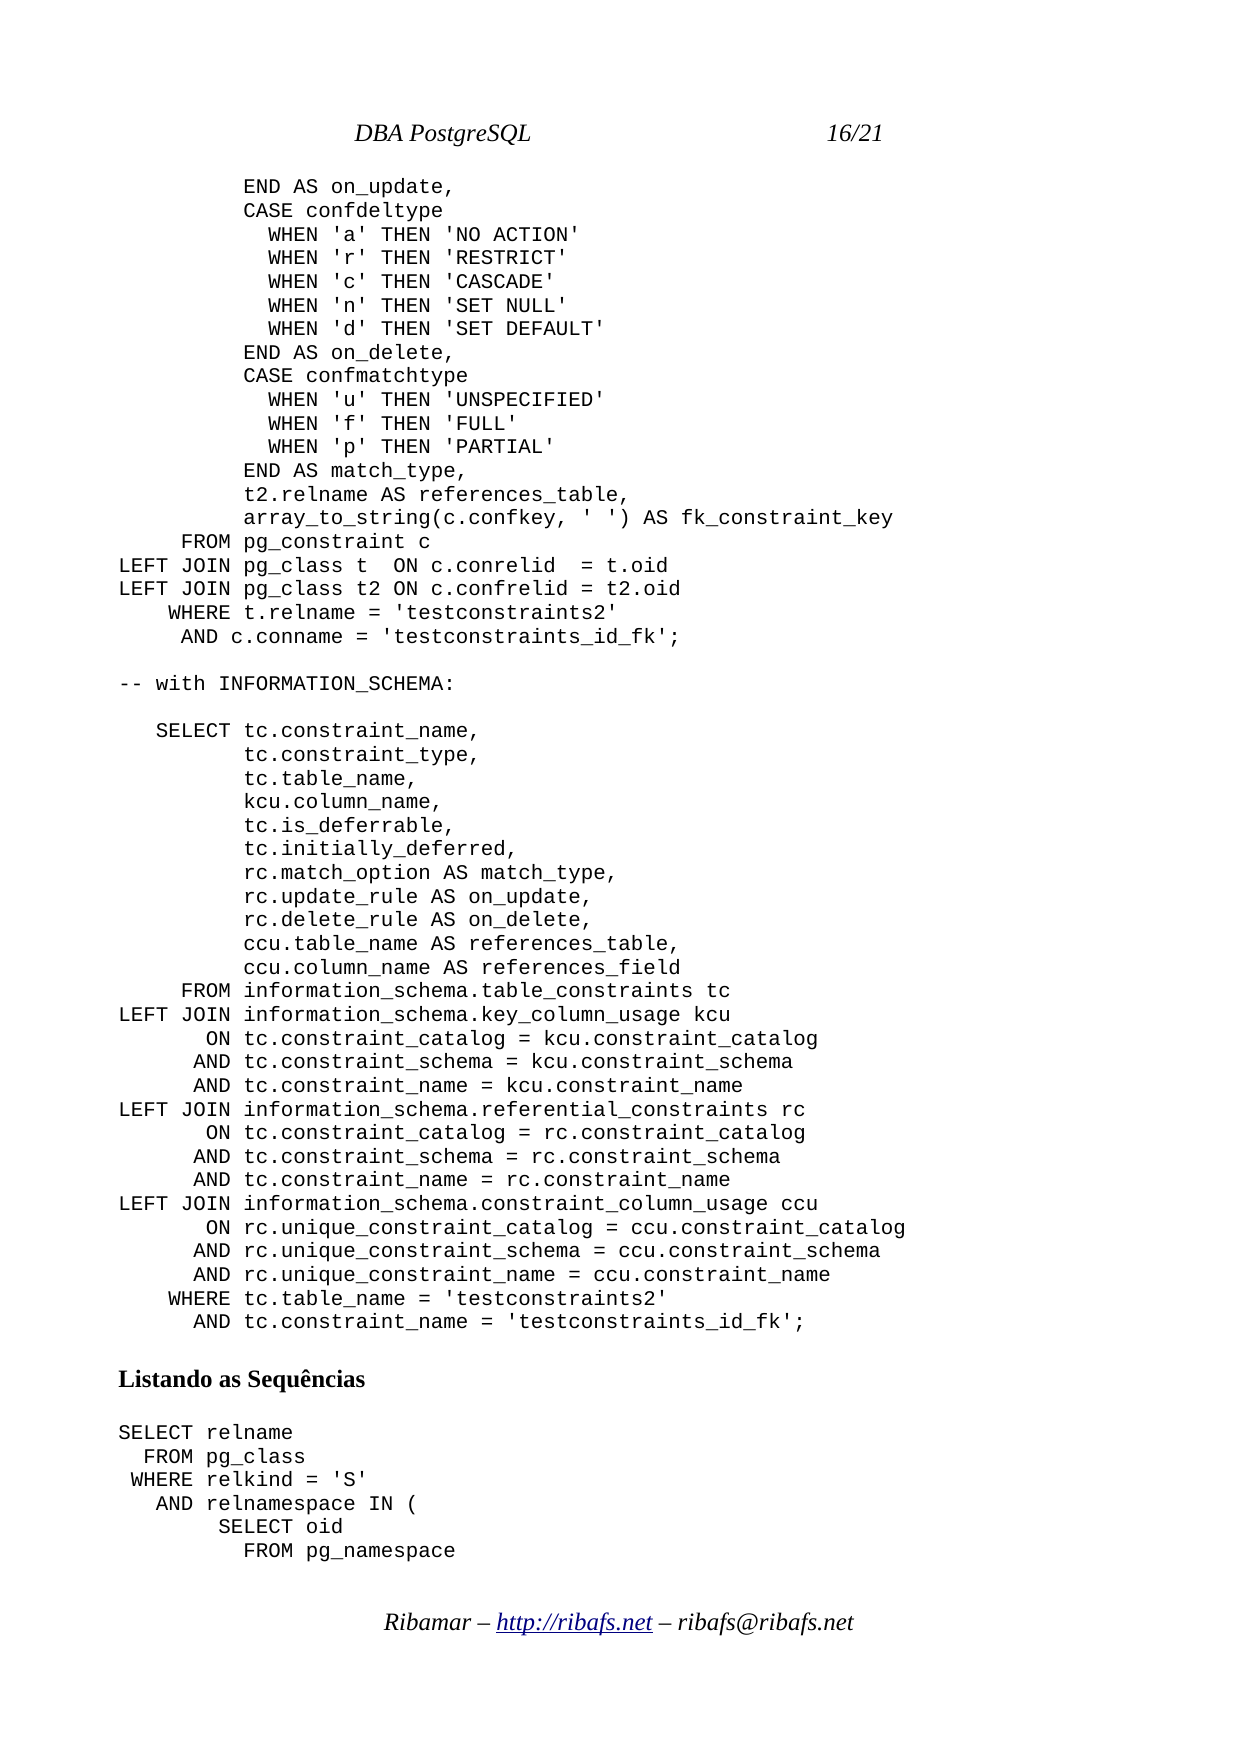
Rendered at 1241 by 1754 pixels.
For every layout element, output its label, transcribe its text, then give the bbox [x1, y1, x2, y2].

text ccu.table_name AS references_table, [118, 933, 1122, 957]
text ON tc.constraint_catalog = kcu.constraint_catalog [118, 1028, 1122, 1051]
text ON tc.constraint_catalog = rc.constraint_catalog [118, 1122, 1122, 1146]
text tc.is_deferrable, [118, 815, 1122, 838]
text END AS on_update, [118, 176, 1122, 200]
text FROM pg_namespace [118, 1540, 1122, 1564]
text ccu.column_name AS references_field [118, 957, 1122, 980]
text END AS match_type, [118, 460, 1122, 484]
text WHEN 'c' THEN 'CASCADE' [118, 271, 1122, 294]
text kcu.column_name, [118, 791, 1122, 815]
text AND tc.constraint_schema = rc.constraint_schema [118, 1146, 1122, 1169]
text tc.initially_deferred, [118, 838, 1122, 862]
text t2.relname AS references_table, [118, 484, 1122, 507]
text CASE confdeltype [118, 200, 1122, 224]
text tc.constraint_type, [118, 744, 1122, 767]
text AND tc.constraint_name = rc.constraint_name [118, 1169, 1122, 1193]
text AND tc.constraint_name = kcu.constraint_name [118, 1075, 1122, 1098]
text LEFT JOIN pg_class t2 ON c.confrelid = t2.oid [118, 578, 1122, 602]
text AND relnamespace IN ( [118, 1493, 1122, 1517]
text AND c.conname = 'testconstraints_id_fk'; [118, 626, 1122, 649]
text LEFT JOIN information_schema.key_column_usage kcu [118, 1004, 1122, 1028]
text WHERE tc.table_name = 'testconstraints2' [118, 1288, 1122, 1311]
text rc.match_option AS match_type, [118, 862, 1122, 886]
text -- with INFORMATION_SCHEMA: [118, 673, 1122, 697]
text rc.update_rule AS on_update, [118, 886, 1122, 909]
text CASE confmatchtype [118, 366, 1122, 389]
text WHEN 'f' THEN 'FULL' [118, 413, 1122, 436]
text WHEN 'd' THEN 'SET DEFAULT' [118, 318, 1122, 342]
text AND rc.unique_constraint_name = ccu.constraint_name [118, 1264, 1122, 1288]
text rc.delete_rule AS on_delete, [118, 909, 1122, 933]
text FROM pg_constraint c [118, 531, 1122, 555]
text SELECT oid [118, 1517, 1122, 1540]
text LEFT JOIN pg_class t ON c.conrelid = t.oid [118, 555, 1122, 578]
text WHERE relkind = 'S' [118, 1469, 1122, 1493]
text WHEN 'r' THEN 'RESTRICT' [118, 247, 1122, 271]
text LEFT JOIN information_schema.constraint_column_usage ccu [118, 1193, 1122, 1217]
text AND tc.constraint_name = 'testconstraints_id_fk'; [118, 1311, 1122, 1335]
text SELECT relname [118, 1422, 1122, 1446]
text WHERE t.relname = 'testconstraints2' [118, 602, 1122, 626]
text ON rc.unique_constraint_catalog = ccu.constraint_catalog [118, 1217, 1122, 1240]
text array_to_string(c.confkey, ' ') AS fk_constraint_key [118, 507, 1122, 531]
text tc.table_name, [118, 767, 1122, 791]
text AND tc.constraint_schema = kcu.constraint_schema [118, 1051, 1122, 1075]
text FROM information_schema.table_constraints tc [118, 980, 1122, 1004]
text END AS on_delete, [118, 342, 1122, 366]
text Listando as Sequências [118, 1364, 1122, 1393]
text SELECT tc.constraint_name, [118, 720, 1122, 744]
text WHEN 'a' THEN 'NO ACTION' [118, 224, 1122, 247]
text FROM pg_class [118, 1446, 1122, 1469]
text WHEN 'u' THEN 'UNSPECIFIED' [118, 389, 1122, 413]
text WHEN 'n' THEN 'SET NULL' [118, 294, 1122, 318]
text WHEN 'p' THEN 'PARTIAL' [118, 436, 1122, 460]
text AND rc.unique_constraint_schema = ccu.constraint_schema [118, 1240, 1122, 1264]
text LEFT JOIN information_schema.referential_constraints rc [118, 1098, 1122, 1122]
